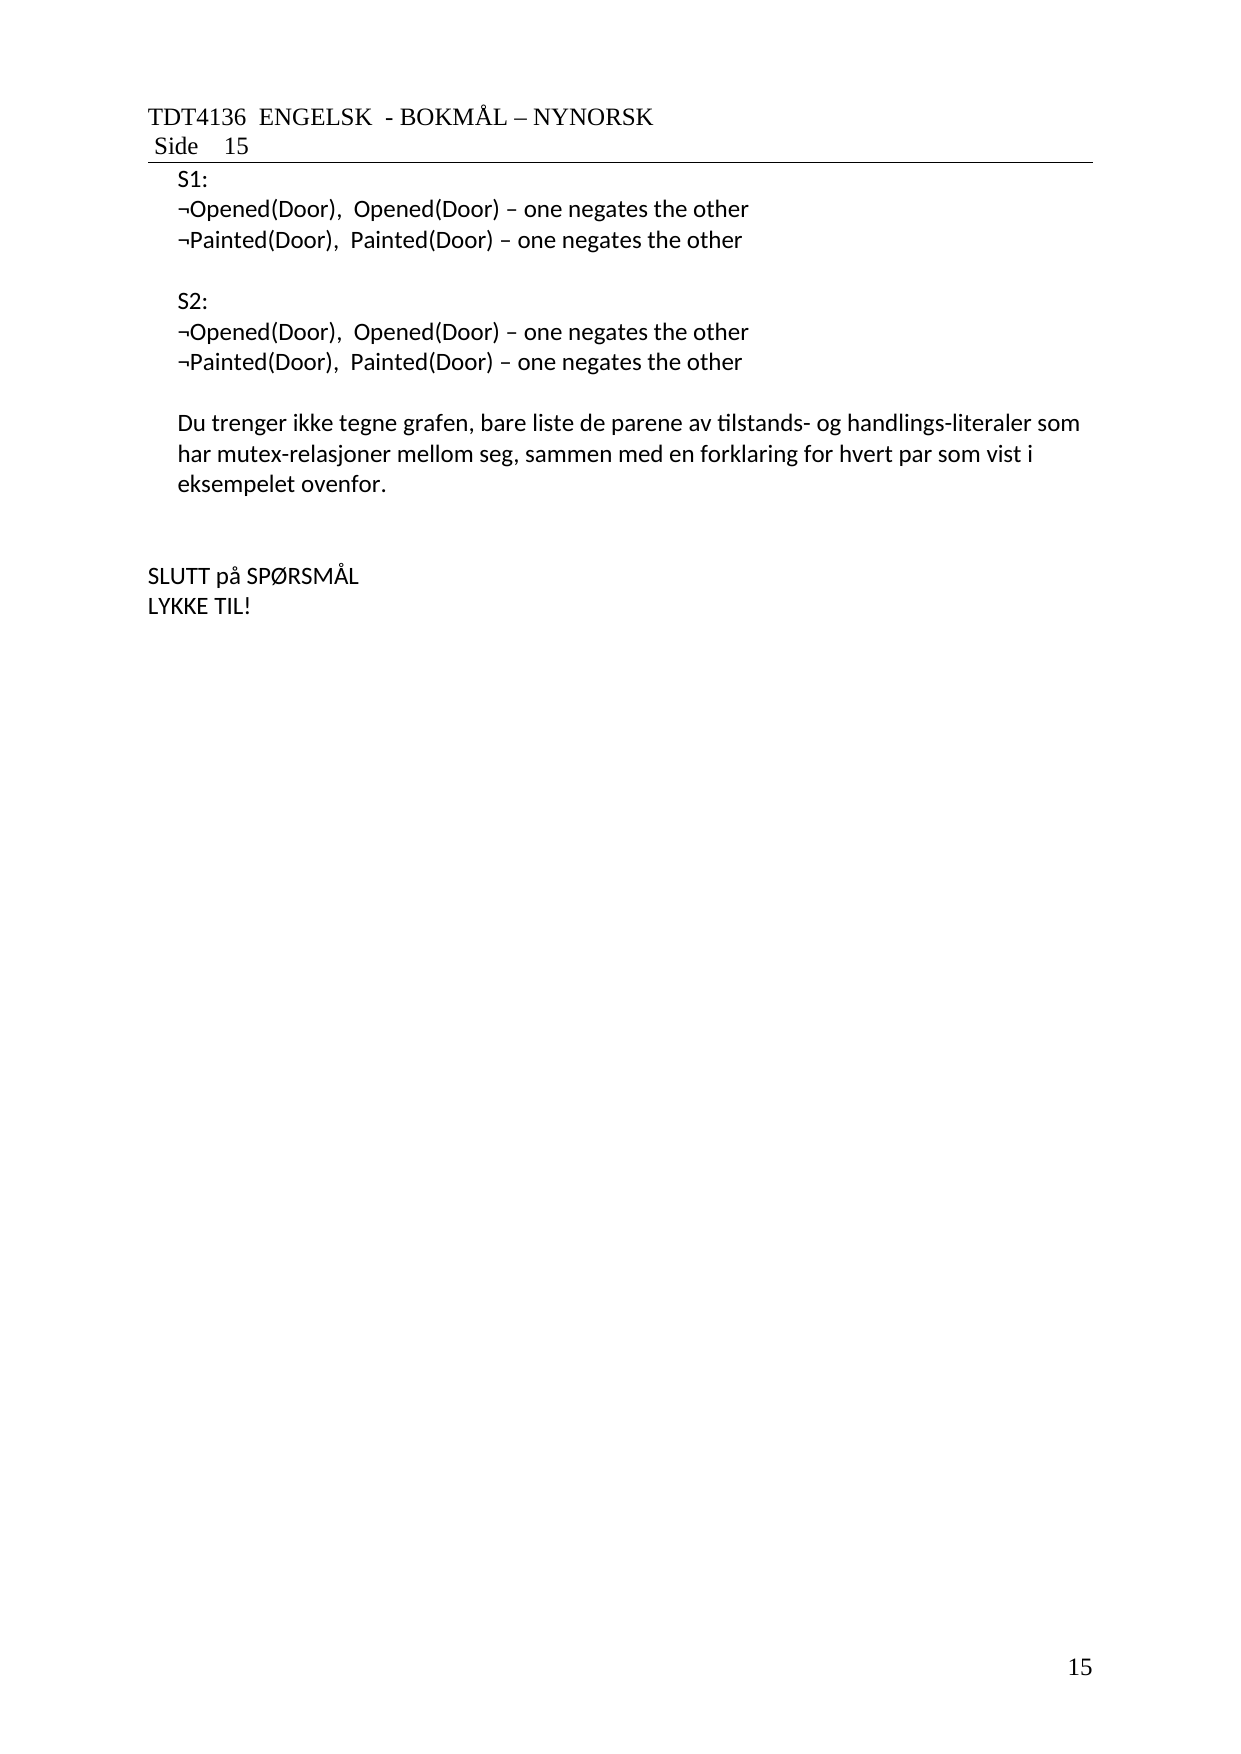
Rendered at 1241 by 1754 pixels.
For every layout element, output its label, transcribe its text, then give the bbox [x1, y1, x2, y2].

text SLUTT på SPØRSMÅL [148, 560, 1093, 590]
text S1: [148, 163, 1093, 194]
text Du trenger ikke tegne grafen, bare liste de parene av tilstands- og handlings-literaler som har mutex-relasjoner mellom seg, sammen med en forklaring for hvert par som vist i eksempelet ovenfor. [177, 407, 1093, 499]
text S2: [148, 285, 1093, 316]
text ¬Painted(Door), Painted(Door) – one negates the other [148, 346, 1093, 377]
text ¬Opened(Door), Opened(Door) – one negates the other [148, 316, 1093, 346]
text ¬Painted(Door), Painted(Door) – one negates the other [148, 224, 1093, 255]
text ¬Opened(Door), Opened(Door) – one negates the other [148, 194, 1093, 224]
text LYKKE TIL! [148, 590, 1093, 621]
